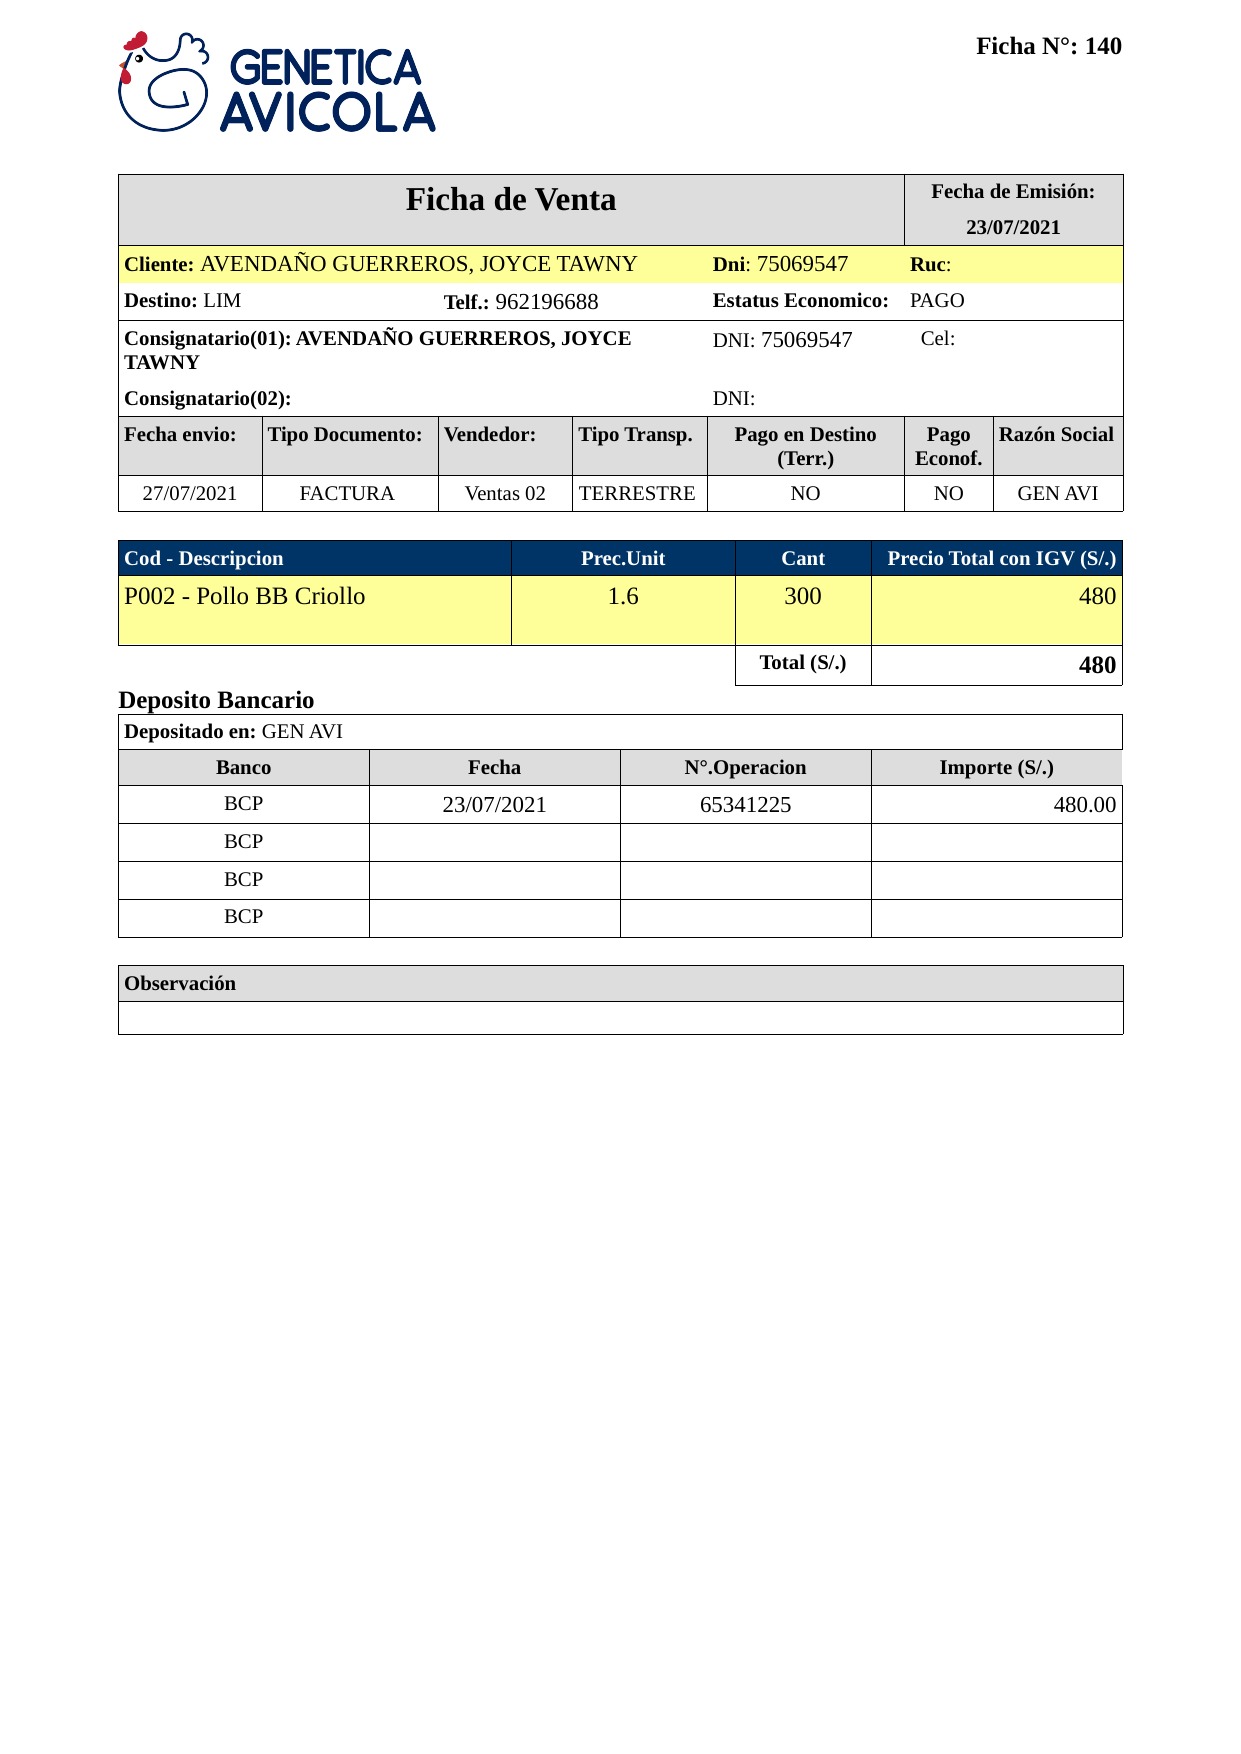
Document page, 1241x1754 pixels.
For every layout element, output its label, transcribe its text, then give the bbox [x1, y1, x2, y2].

table_cell Banco [119, 750, 369, 785]
table_cell 1.6 [512, 576, 735, 644]
table_header Precio Total con IGV (S/.) [872, 541, 1122, 575]
table_header Observación [119, 966, 1123, 1001]
table_cell Pago Econof. [905, 417, 993, 475]
table_cell [621, 900, 871, 937]
table_cell FACTURA [263, 476, 438, 511]
table_cell Estatus Economico: [707, 283, 904, 320]
table_cell Pago en Destino (Terr.) [708, 417, 904, 475]
table_cell Consignatario(02): [119, 380, 707, 416]
table_cell [370, 824, 620, 861]
table_cell Total (S/.) [736, 646, 871, 685]
table_cell 480 [872, 646, 1122, 685]
table_cell 480 [872, 576, 1122, 644]
table_cell [119, 1002, 1123, 1034]
picture [118, 31, 436, 132]
table_cell [370, 900, 620, 937]
text Deposito Bancario [118, 685, 1122, 714]
table_cell Consignatario(01): AVENDAÑO GUERREROS, JOYCE TAWNY [119, 321, 707, 380]
table_cell Dni: 75069547 [707, 246, 904, 283]
table_cell BCP [119, 862, 369, 899]
table_cell [370, 862, 620, 899]
table_cell 27/07/2021 [119, 476, 262, 511]
table_cell Cliente: AVENDAÑO GUERREROS, JOYCE TAWNY [119, 246, 707, 283]
table_cell TERRESTRE [573, 476, 707, 511]
table_cell NO [905, 476, 993, 511]
table_header Prec.Unit [512, 541, 735, 575]
table_cell Destino: LIM [119, 283, 438, 320]
table_header Cod - Descripcion [119, 541, 511, 575]
table_cell Fecha envio: [119, 417, 262, 475]
table_cell BCP [119, 786, 369, 823]
table_cell [621, 824, 871, 861]
table_cell GEN AVI [994, 476, 1123, 511]
table_header Depositado en: GEN AVI [119, 715, 1122, 749]
table_cell [872, 900, 1122, 937]
table_cell Ruc: [904, 246, 1123, 283]
table_cell [118, 646, 511, 685]
table_cell 23/07/2021 [905, 209, 1123, 245]
table_cell N°.Operacion [621, 750, 871, 785]
table_cell Importe (S/.) [872, 750, 1122, 785]
table_cell Razón Social [994, 417, 1123, 475]
table_cell [872, 862, 1122, 899]
table_header Fecha de Emisión: [905, 175, 1123, 209]
table_cell Fecha [370, 750, 620, 785]
table_cell Telf.: 962196688 [438, 283, 707, 320]
table_cell DNI: 75069547 [707, 321, 915, 380]
table_cell [621, 862, 871, 899]
table_cell Ventas 02 [439, 476, 572, 511]
table_cell DNI: [707, 380, 1123, 416]
table_header Ficha de Venta [119, 175, 904, 245]
table_cell Cel: [915, 321, 1123, 380]
table_cell NO [708, 476, 904, 511]
table_cell P002 - Pollo BB Criollo [119, 576, 511, 644]
table_cell 65341225 [621, 786, 871, 823]
table_cell 480.00 [872, 786, 1122, 823]
table_header Cant [736, 541, 871, 575]
table_cell BCP [119, 900, 369, 937]
table_cell BCP [119, 824, 369, 861]
table_cell PAGO [904, 283, 1123, 320]
table_cell 23/07/2021 [370, 786, 620, 823]
table_cell Vendedor: [439, 417, 572, 475]
table_cell 300 [736, 576, 871, 644]
table_cell [872, 824, 1122, 861]
table_cell Tipo Documento: [263, 417, 438, 475]
table_cell Tipo Transp. [573, 417, 707, 475]
table_cell [511, 646, 735, 685]
